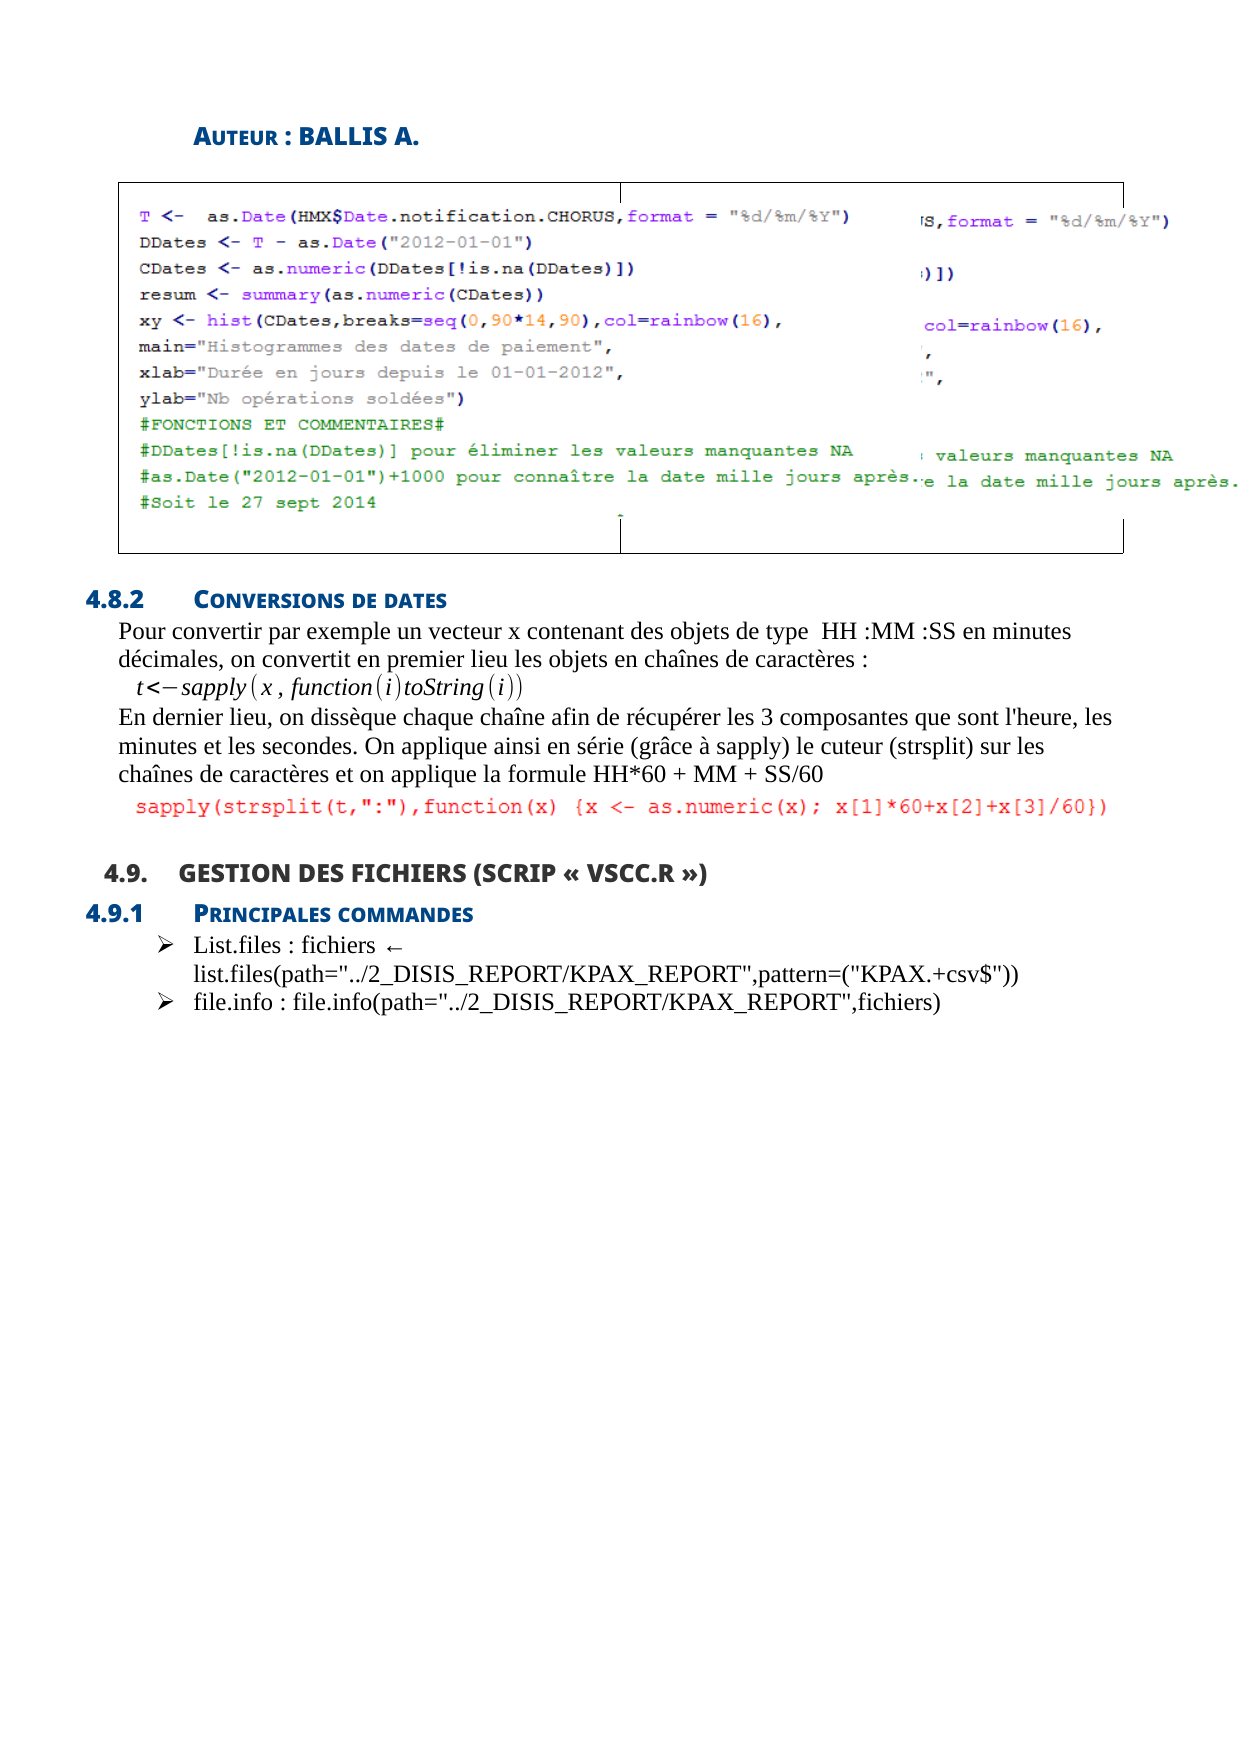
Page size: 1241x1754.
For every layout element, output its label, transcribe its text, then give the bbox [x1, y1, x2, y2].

list file.info : file.info(path="../2_DISIS_REPORT/KPAX_REPORT",fichiers) [156, 987, 1123, 1016]
text En dernier lieu, on dissèque chaque chaîne afin de récupérer les 3 composantes que sont l'heure, les minutes et les secondes. On applique ainsi en série (grâce à sapply) le cuteur (strsplit) sur les chaînes de caractères et on applique la formule HH*60 + MM + SS/60 [118, 702, 1123, 788]
subtitle Principales commandes [79, 896, 1117, 930]
table_header [621, 183, 1123, 208]
table_header [119, 183, 620, 553]
table_header [621, 519, 1123, 553]
picture [129, 788, 1111, 827]
subtitle Conversions de dates [79, 582, 1117, 616]
picture [138, 203, 1241, 519]
list List.files : fichiers ← list.files(path="../2_DISIS_REPORT/KPAX_REPORT",pattern=("KPAX.+csv$")) [156, 930, 1123, 987]
text Pour convertir par exemple un vecteur x contenant des objets de type HH :MM :SS en minutes décimales, on convertit en premier lieu les objets en chaînes de caractères : [118, 616, 1123, 702]
subtitle Gestion des fichiers (scrip « vscc.r ») [104, 856, 1123, 890]
